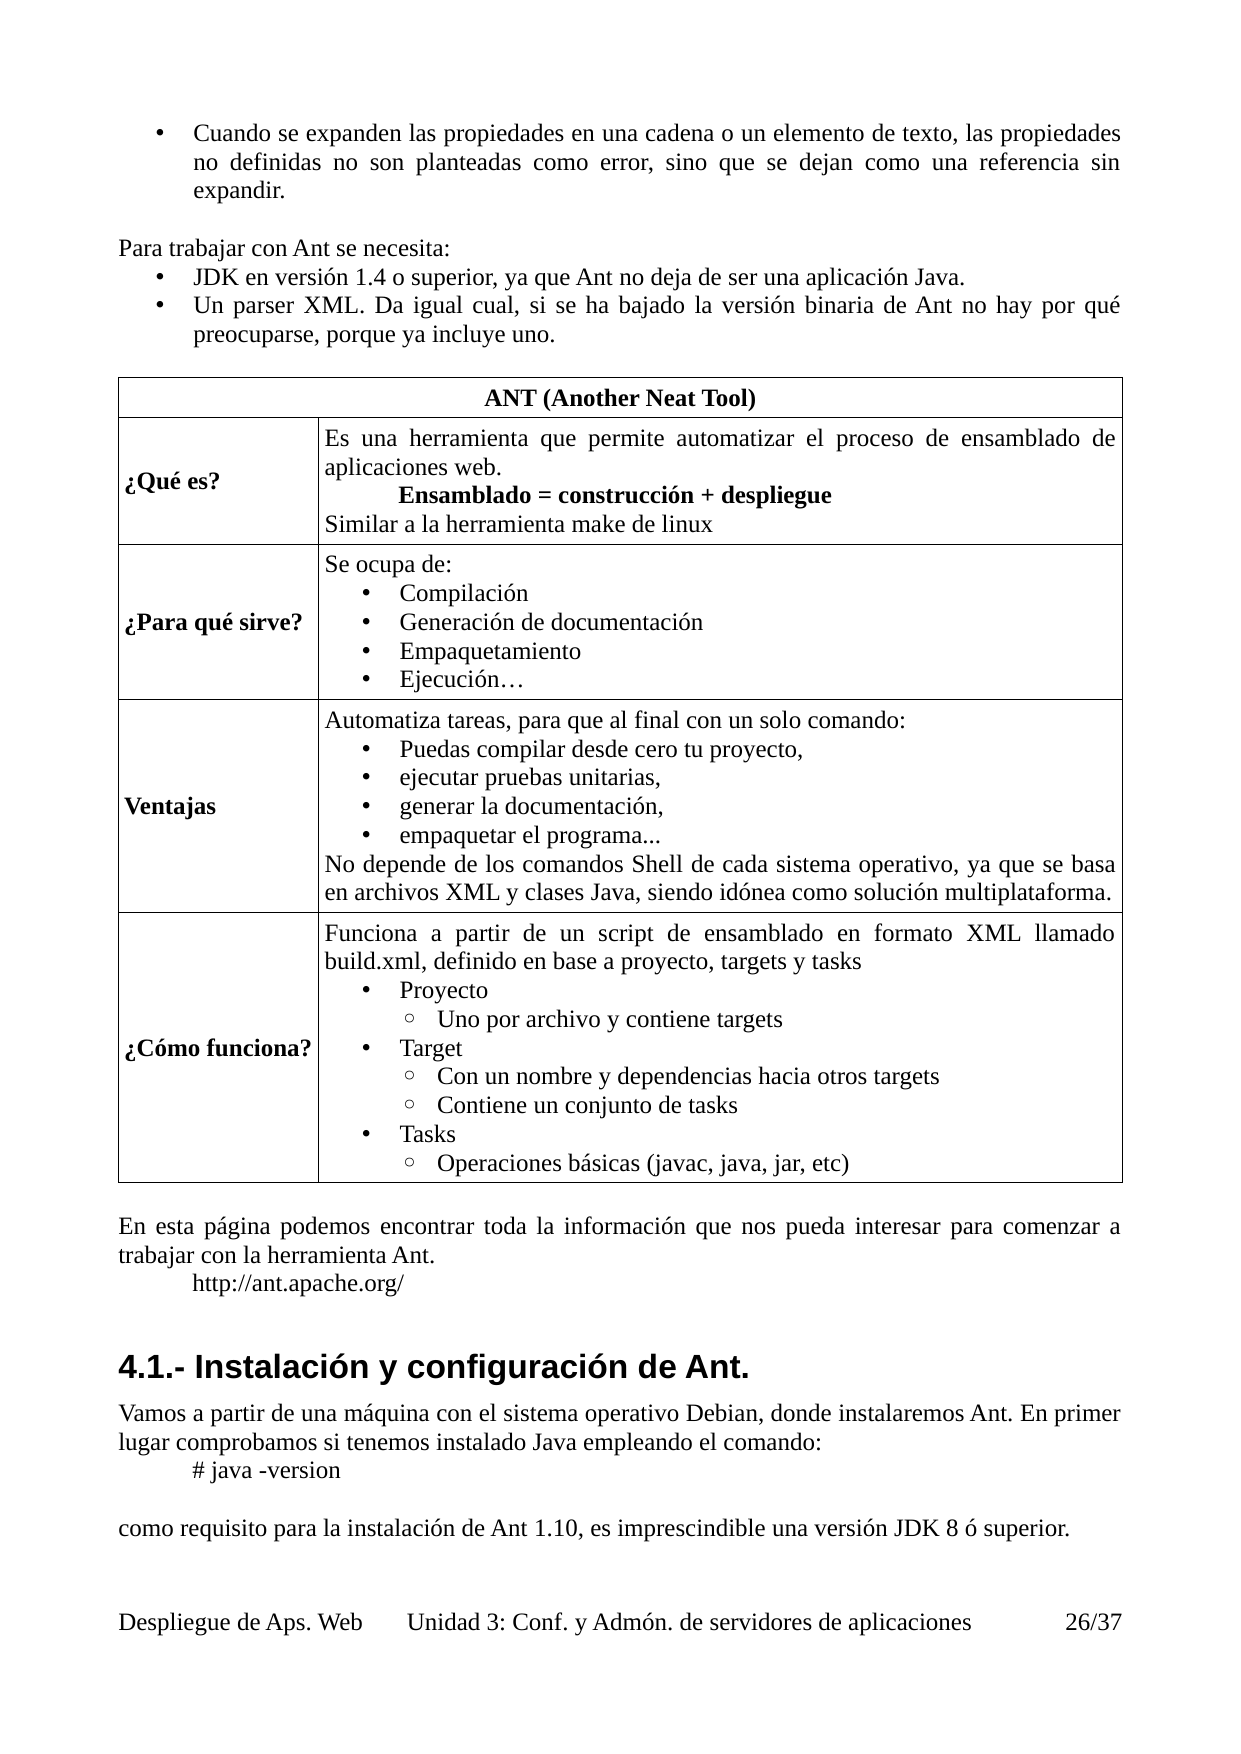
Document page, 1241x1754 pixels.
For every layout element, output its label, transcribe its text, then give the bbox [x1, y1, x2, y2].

table_cell ¿Para qué sirve? [119, 545, 318, 699]
subtitle 4.1.- Instalación y configuración de Ant. [118, 1347, 1122, 1386]
text # java -version [118, 1456, 1122, 1484]
text En esta página podemos encontrar toda la información que nos pueda interesar para comenzar a trabajar con la herramienta Ant. [118, 1211, 1122, 1268]
table_cell ¿Cómo funciona? [119, 913, 318, 1182]
list JDK en versión 1.4 o superior, ya que Ant no deja de ser una aplicación Java. [156, 262, 1122, 291]
table_cell ¿Qué es? [119, 418, 318, 544]
text http://ant.apache.org/ [118, 1268, 1122, 1297]
list Un parser XML. Da igual cual, si se ha bajado la versión binaria de Ant no hay por qué preocuparse, porque ya incluye uno. [156, 291, 1122, 348]
table_cell Es una herramienta que permite automatizar el proceso de ensamblado de aplicaciones web. Ensamblado = construcción + despliegue Similar a la herramienta make de linux [319, 418, 1122, 544]
list Cuando se expanden las propiedades en una cadena o un elemento de texto, las propiedades no definidas no son planteadas como error, sino que se dejan como una referencia sin expandir. [156, 118, 1122, 204]
table_cell Automatiza tareas, para que al final con un solo comando: Puedas compilar desde cero tu proyecto, ejecutar pruebas unitarias, generar la documentación, empaquetar el programa... No depende de los comandos Shell de cada sistema operativo, ya que se basa en archivos XML y clases Java, siendo idónea como solución multiplataforma. [319, 700, 1122, 912]
text Vamos a partir de una máquina con el sistema operativo Debian, donde instalaremos Ant. En primer lugar comprobamos si tenemos instalado Java empleando el comando: [118, 1398, 1122, 1456]
table_cell Ventajas [119, 700, 318, 912]
table_header ANT (Another Neat Tool) [119, 378, 1122, 417]
table_cell Se ocupa de: Compilación Generación de documentación Empaquetamiento Ejecución… [319, 545, 1122, 699]
table_cell Funciona a partir de un script de ensamblado en formato XML llamado build.xml, definido en base a proyecto, targets y tasks Proyecto Uno por archivo y contiene targets Target Con un nombre y dependencias hacia otros targets Contiene un conjunto de tasks Tasks Operaciones básicas (javac, java, jar, etc) [319, 913, 1122, 1182]
text Para trabajar con Ant se necesita: [118, 233, 1122, 262]
text como requisito para la instalación de Ant 1.10, es imprescindible una versión JDK 8 ó superior. [118, 1513, 1122, 1542]
